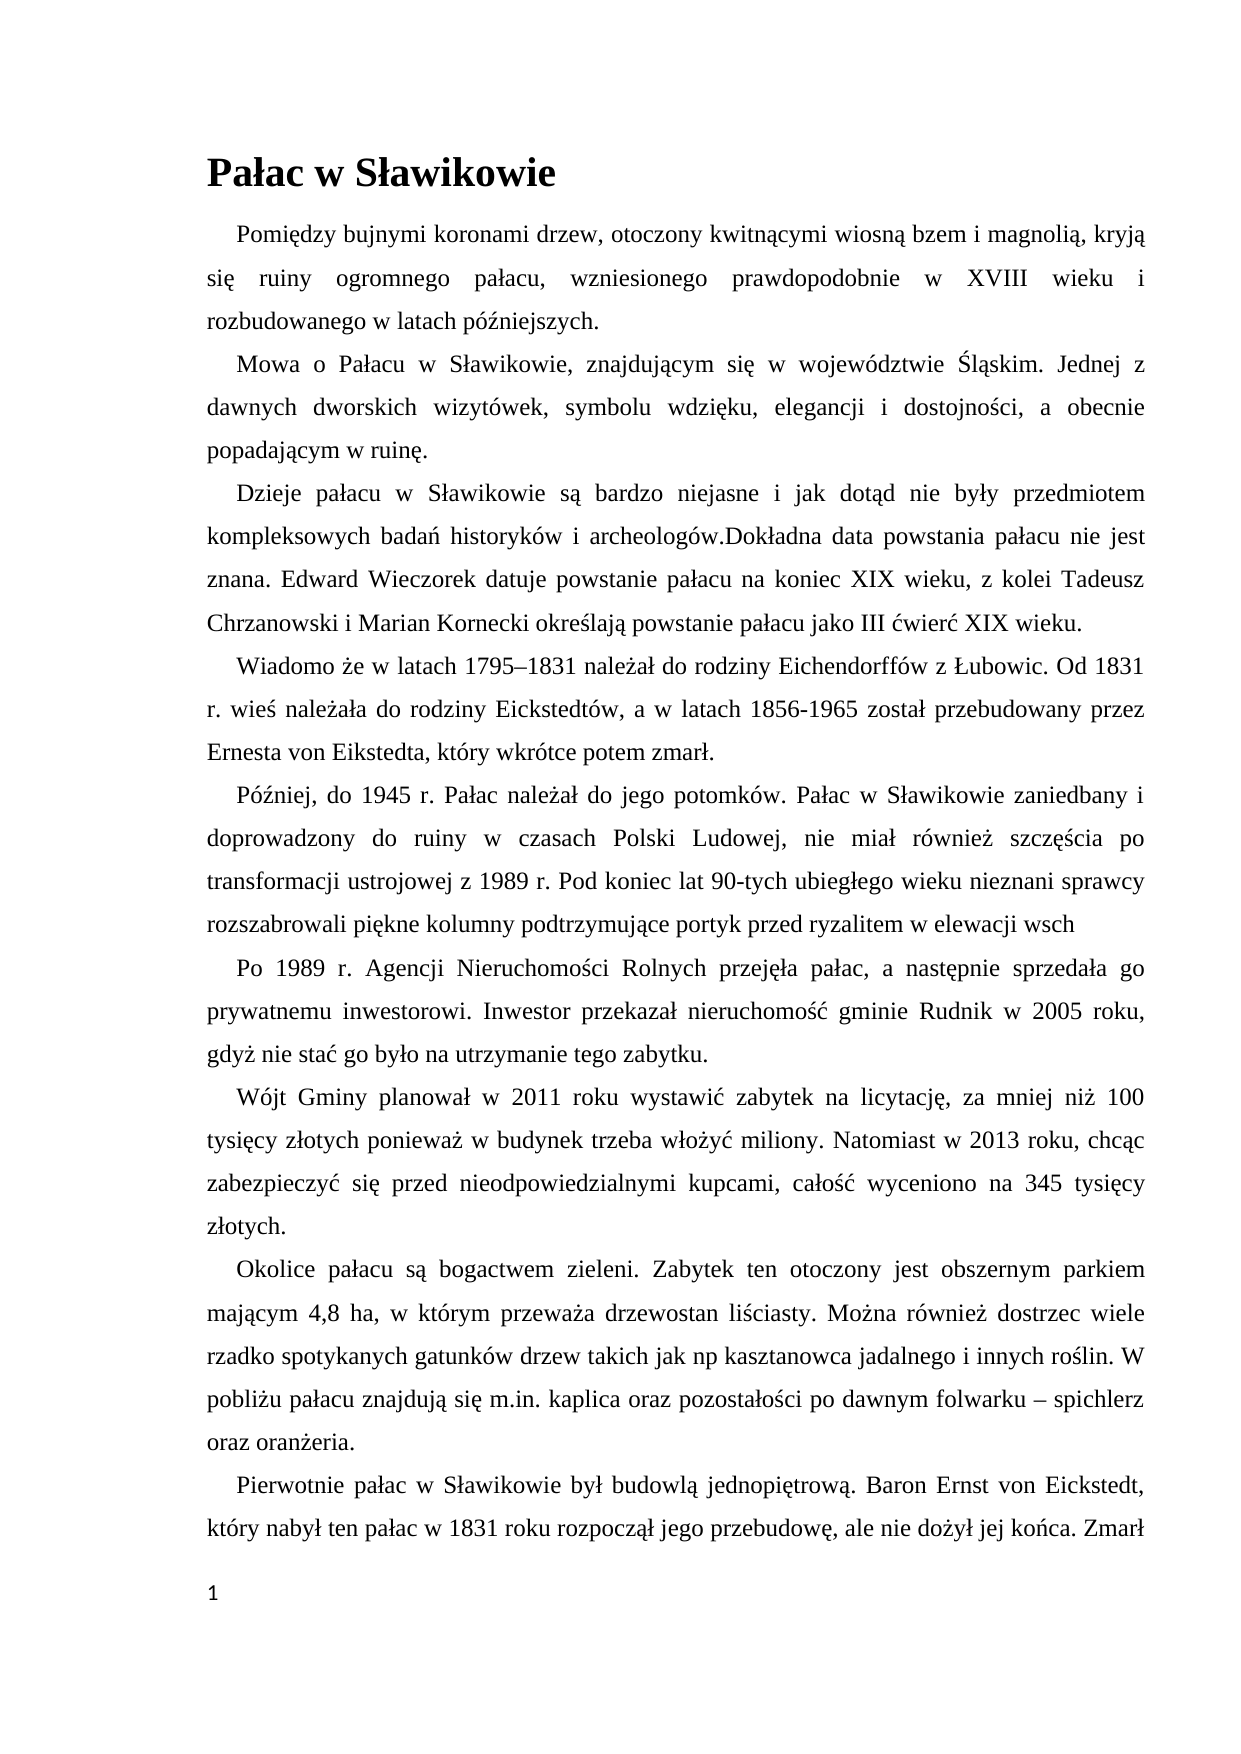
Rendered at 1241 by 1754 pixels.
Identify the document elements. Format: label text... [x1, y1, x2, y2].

text Pomiędzy bujnymi koronami drzew, otoczony kwitnącymi wiosną bzem i magnolią, kryją się ruiny ogromnego pałacu, wzniesionego prawdopodobnie w XVIII wieku i rozbudowanego w latach późniejszych. [207, 219, 1146, 334]
text Po 1989 r. Agencji Nieruchomości Rolnych przejęła pałac, a następnie sprzedała go prywatnemu inwestorowi. Inwestor przekazał nieruchomość gminie Rudnik w 2005 roku, gdyż nie stać go było na utrzymanie tego zabytku. [207, 953, 1146, 1068]
text Pierwotnie pałac w Sławikowie był budowlą jednopiętrową. Baron Ernst von Eickstedt, który nabył ten pałac w 1831 roku rozpoczął jego przebudowę, ale nie dożył jej końca. Zmarł [207, 1470, 1146, 1542]
text Wiadomo że w latach 1795–1831 należał do rodziny Eichendorffów z Łubowic. Od 1831 r. wieś należała do rodziny Eickstedtów, a w latach 1856-1965 został przebudowany przez Ernesta von Eikstedta, który wkrótce potem zmarł. [207, 651, 1146, 766]
text Wójt Gminy planował w 2011 roku wystawić zabytek na licytację, za mniej niż 100 tysięcy złotych ponieważ w budynek trzeba włożyć miliony. Natomiast w 2013 roku, chcąc zabezpieczyć się przed nieodpowiedzialnymi kupcami, całość wyceniono na 345 tysięcy złotych. [207, 1082, 1146, 1240]
text Później, do 1945 r. Pałac należał do jego potomków. Pałac w Sławikowie zaniedbany i doprowadzony do ruiny w czasach Polski Ludowej, nie miał również szczęścia po transformacji ustrojowej z 1989 r. Pod koniec lat 90-tych ubiegłego wieku nieznani sprawcy rozszabrowali piękne kolumny podtrzymujące portyk przed ryzalitem w elewacji wsch [207, 780, 1146, 938]
text Pałac w Sławikowie [207, 148, 1146, 196]
text Okolice pałacu są bogactwem zieleni. Zabytek ten otoczony jest obszernym parkiem mającym 4,8 ha, w którym przeważa drzewostan liściasty. Można również dostrzec wiele rzadko spotykanych gatunków drzew takich jak np kasztanowca jadalnego i innych roślin. W pobliżu pałacu znajdują się m.in. kaplica oraz pozostałości po dawnym folwarku – spichlerz oraz oranżeria. [207, 1254, 1146, 1456]
text Mowa o Pałacu w Sławikowie, znajdującym się w województwie Śląskim. Jednej z dawnych dworskich wizytówek, symbolu wdzięku, elegancji i dostojności, a obecnie popadającym w ruinę. [207, 349, 1146, 464]
text Dzieje pałacu w Sławikowie są bardzo niejasne i jak dotąd nie były przedmiotem kompleksowych badań historyków i archeologów.Dokładna data powstania pałacu nie jest znana. Edward Wieczorek datuje powstanie pałacu na koniec XIX wieku, z kolei Tadeusz Chrzanowski i Marian Kornecki określają powstanie pałacu jako III ćwierć XIX wieku. [207, 478, 1146, 636]
